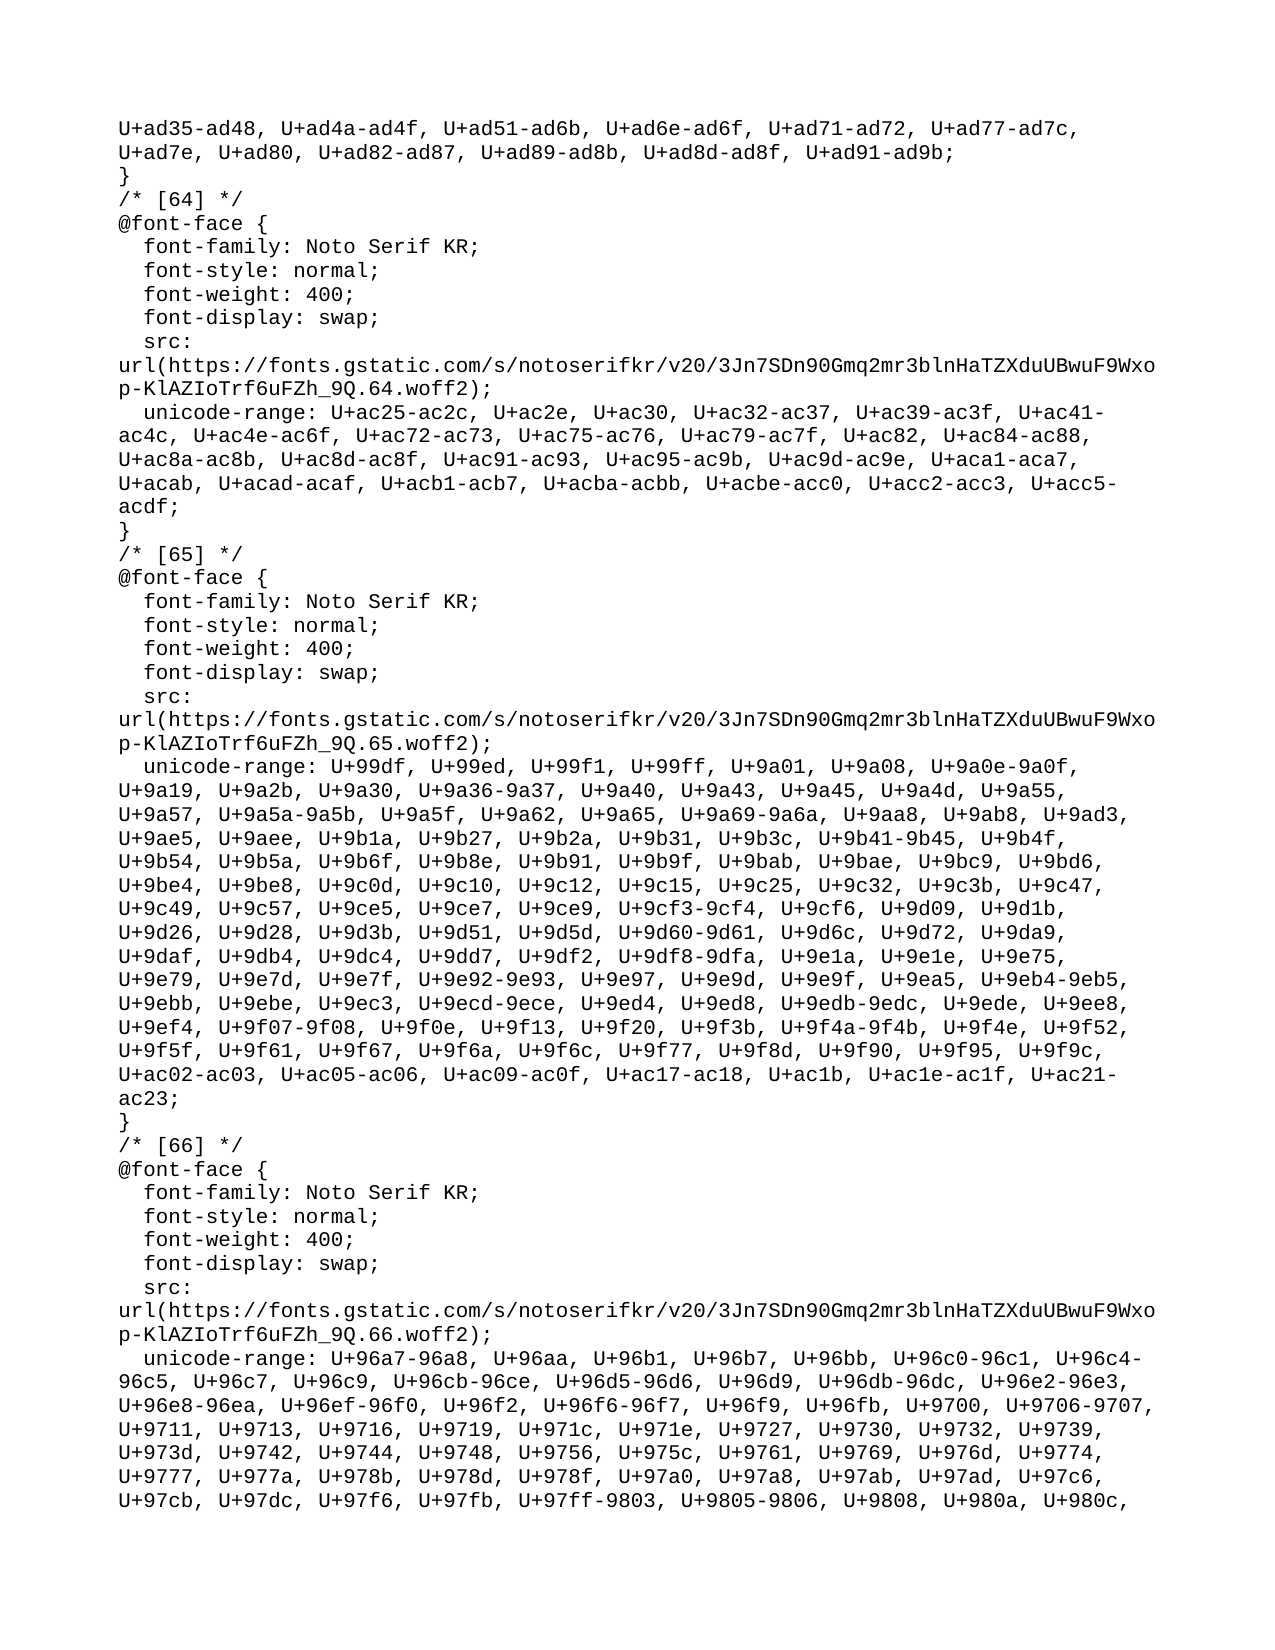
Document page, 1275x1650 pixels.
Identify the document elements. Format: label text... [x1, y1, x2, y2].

text font-family: Noto Serif KR; [118, 236, 1157, 260]
text font-style: normal; [118, 260, 1157, 284]
text font-style: normal; [118, 1206, 1157, 1229]
text unicode-range: U+99df, U+99ed, U+99f1, U+99ff, U+9a01, U+9a08, U+9a0e-9a0f, U+9a19, U+9a2b, U+9a30, U+9a36-9a37, U+9a40, U+9a43, U+9a45, U+9a4d, U+9a55, U+9a57, U+9a5a-9a5b, U+9a5f, U+9a62, U+9a65, U+9a69-9a6a, U+9aa8, U+9ab8, U+9ad3, U+9ae5, U+9aee, U+9b1a, U+9b27, U+9b2a, U+9b31, U+9b3c, U+9b41-9b45, U+9b4f, U+9b54, U+9b5a, U+9b6f, U+9b8e, U+9b91, U+9b9f, U+9bab, U+9bae, U+9bc9, U+9bd6, U+9be4, U+9be8, U+9c0d, U+9c10, U+9c12, U+9c15, U+9c25, U+9c32, U+9c3b, U+9c47, U+9c49, U+9c57, U+9ce5, U+9ce7, U+9ce9, U+9cf3-9cf4, U+9cf6, U+9d09, U+9d1b, U+9d26, U+9d28, U+9d3b, U+9d51, U+9d5d, U+9d60-9d61, U+9d6c, U+9d72, U+9da9, U+9daf, U+9db4, U+9dc4, U+9dd7, U+9df2, U+9df8-9dfa, U+9e1a, U+9e1e, U+9e75, U+9e79, U+9e7d, U+9e7f, U+9e92-9e93, U+9e97, U+9e9d, U+9e9f, U+9ea5, U+9eb4-9eb5, U+9ebb, U+9ebe, U+9ec3, U+9ecd-9ece, U+9ed4, U+9ed8, U+9edb-9edc, U+9ede, U+9ee8, U+9ef4, U+9f07-9f08, U+9f0e, U+9f13, U+9f20, U+9f3b, U+9f4a-9f4b, U+9f4e, U+9f52, U+9f5f, U+9f61, U+9f67, U+9f6a, U+9f6c, U+9f77, U+9f8d, U+9f90, U+9f95, U+9f9c, U+ac02-ac03, U+ac05-ac06, U+ac09-ac0f, U+ac17-ac18, U+ac1b, U+ac1e-ac1f, U+ac21-ac23; [118, 757, 1157, 1111]
text src: url(https://fonts.gstatic.com/s/notoserifkr/v20/3Jn7SDn90Gmq2mr3blnHaTZXduUBwuF9Wxop-KlAZIoTrf6uFZh_9Q.64.woff2); [118, 331, 1157, 402]
text font-display: swap; [118, 1253, 1157, 1277]
text font-display: swap; [118, 307, 1157, 331]
text } [118, 520, 1157, 544]
text font-weight: 400; [118, 638, 1157, 662]
text /* [66] */ [118, 1135, 1157, 1158]
text font-style: normal; [118, 615, 1157, 638]
text font-weight: 400; [118, 284, 1157, 307]
text font-family: Noto Serif KR; [118, 591, 1157, 615]
text /* [65] */ [118, 544, 1157, 567]
text /* [64] */ [118, 189, 1157, 213]
text font-weight: 400; [118, 1229, 1157, 1253]
text src: url(https://fonts.gstatic.com/s/notoserifkr/v20/3Jn7SDn90Gmq2mr3blnHaTZXduUBwuF9Wxop-KlAZIoTrf6uFZh_9Q.66.woff2); [118, 1277, 1157, 1348]
text src: url(https://fonts.gstatic.com/s/notoserifkr/v20/3Jn7SDn90Gmq2mr3blnHaTZXduUBwuF9Wxop-KlAZIoTrf6uFZh_9Q.65.woff2); [118, 686, 1157, 757]
text } [118, 1111, 1157, 1135]
text } [118, 165, 1157, 189]
text U+ad35-ad48, U+ad4a-ad4f, U+ad51-ad6b, U+ad6e-ad6f, U+ad71-ad72, U+ad77-ad7c, U+ad7e, U+ad80, U+ad82-ad87, U+ad89-ad8b, U+ad8d-ad8f, U+ad91-ad9b; [118, 118, 1157, 165]
text @font-face { [118, 213, 1157, 236]
text @font-face { [118, 567, 1157, 591]
text font-display: swap; [118, 662, 1157, 686]
text unicode-range: U+96a7-96a8, U+96aa, U+96b1, U+96b7, U+96bb, U+96c0-96c1, U+96c4-96c5, U+96c7, U+96c9, U+96cb-96ce, U+96d5-96d6, U+96d9, U+96db-96dc, U+96e2-96e3, U+96e8-96ea, U+96ef-96f0, U+96f2, U+96f6-96f7, U+96f9, U+96fb, U+9700, U+9706-9707, U+9711, U+9713, U+9716, U+9719, U+971c, U+971e, U+9727, U+9730, U+9732, U+9739, U+973d, U+9742, U+9744, U+9748, U+9756, U+975c, U+9761, U+9769, U+976d, U+9774, U+9777, U+977a, U+978b, U+978d, U+978f, U+97a0, U+97a8, U+97ab, U+97ad, U+97c6, U+97cb, U+97dc, U+97f6, U+97fb, U+97ff-9803, U+9805-9806, U+9808, U+980a, U+980c, [118, 1348, 1157, 1513]
text unicode-range: U+ac25-ac2c, U+ac2e, U+ac30, U+ac32-ac37, U+ac39-ac3f, U+ac41-ac4c, U+ac4e-ac6f, U+ac72-ac73, U+ac75-ac76, U+ac79-ac7f, U+ac82, U+ac84-ac88, U+ac8a-ac8b, U+ac8d-ac8f, U+ac91-ac93, U+ac95-ac9b, U+ac9d-ac9e, U+aca1-aca7, U+acab, U+acad-acaf, U+acb1-acb7, U+acba-acbb, U+acbe-acc0, U+acc2-acc3, U+acc5-acdf; [118, 402, 1157, 520]
text @font-face { [118, 1158, 1157, 1182]
text font-family: Noto Serif KR; [118, 1182, 1157, 1206]
